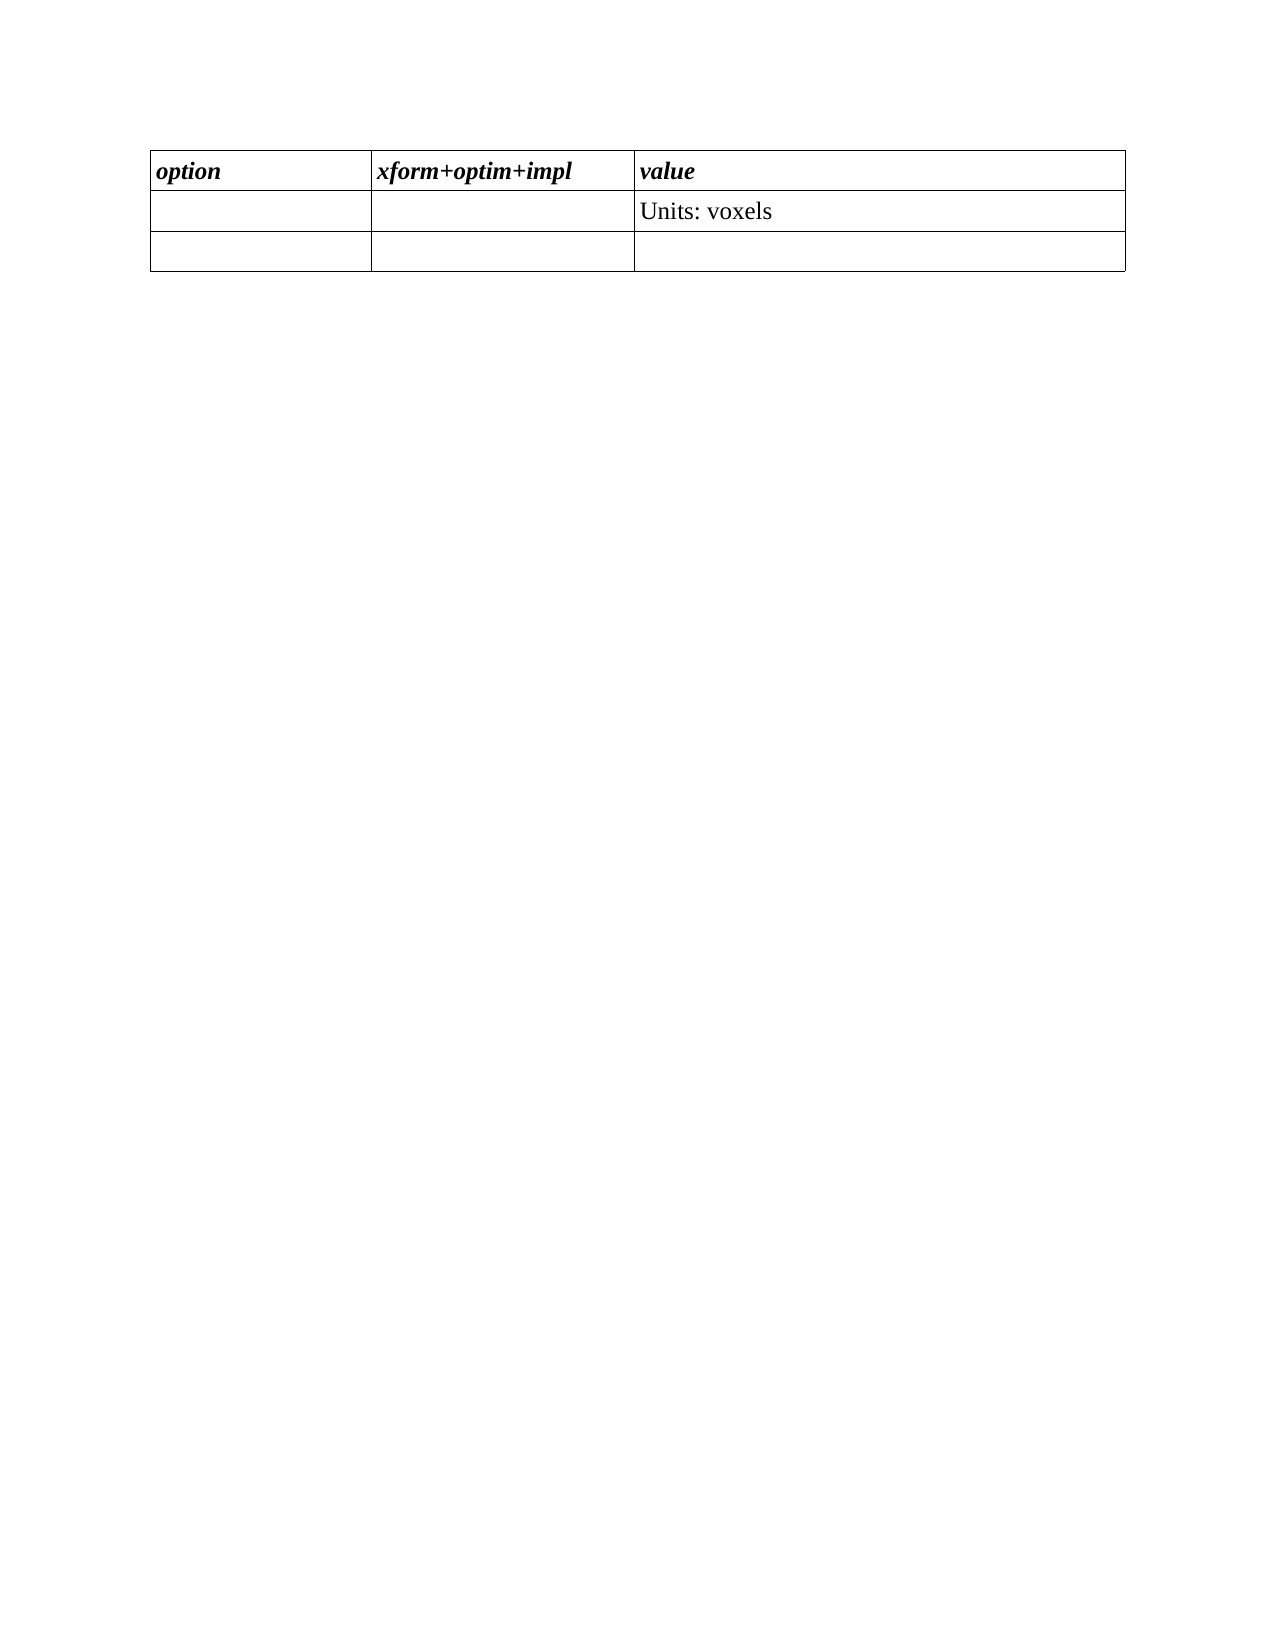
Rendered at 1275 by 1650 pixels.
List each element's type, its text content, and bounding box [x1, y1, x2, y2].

table_cell [635, 232, 1125, 271]
table_cell [372, 191, 634, 231]
table_header xform+optim+impl [372, 151, 634, 190]
table_header value [635, 151, 1125, 190]
table_cell [151, 191, 371, 231]
table_cell Units: voxels [635, 191, 1125, 231]
table_header option [151, 151, 371, 190]
table_cell [151, 232, 371, 271]
table_cell [372, 232, 634, 271]
